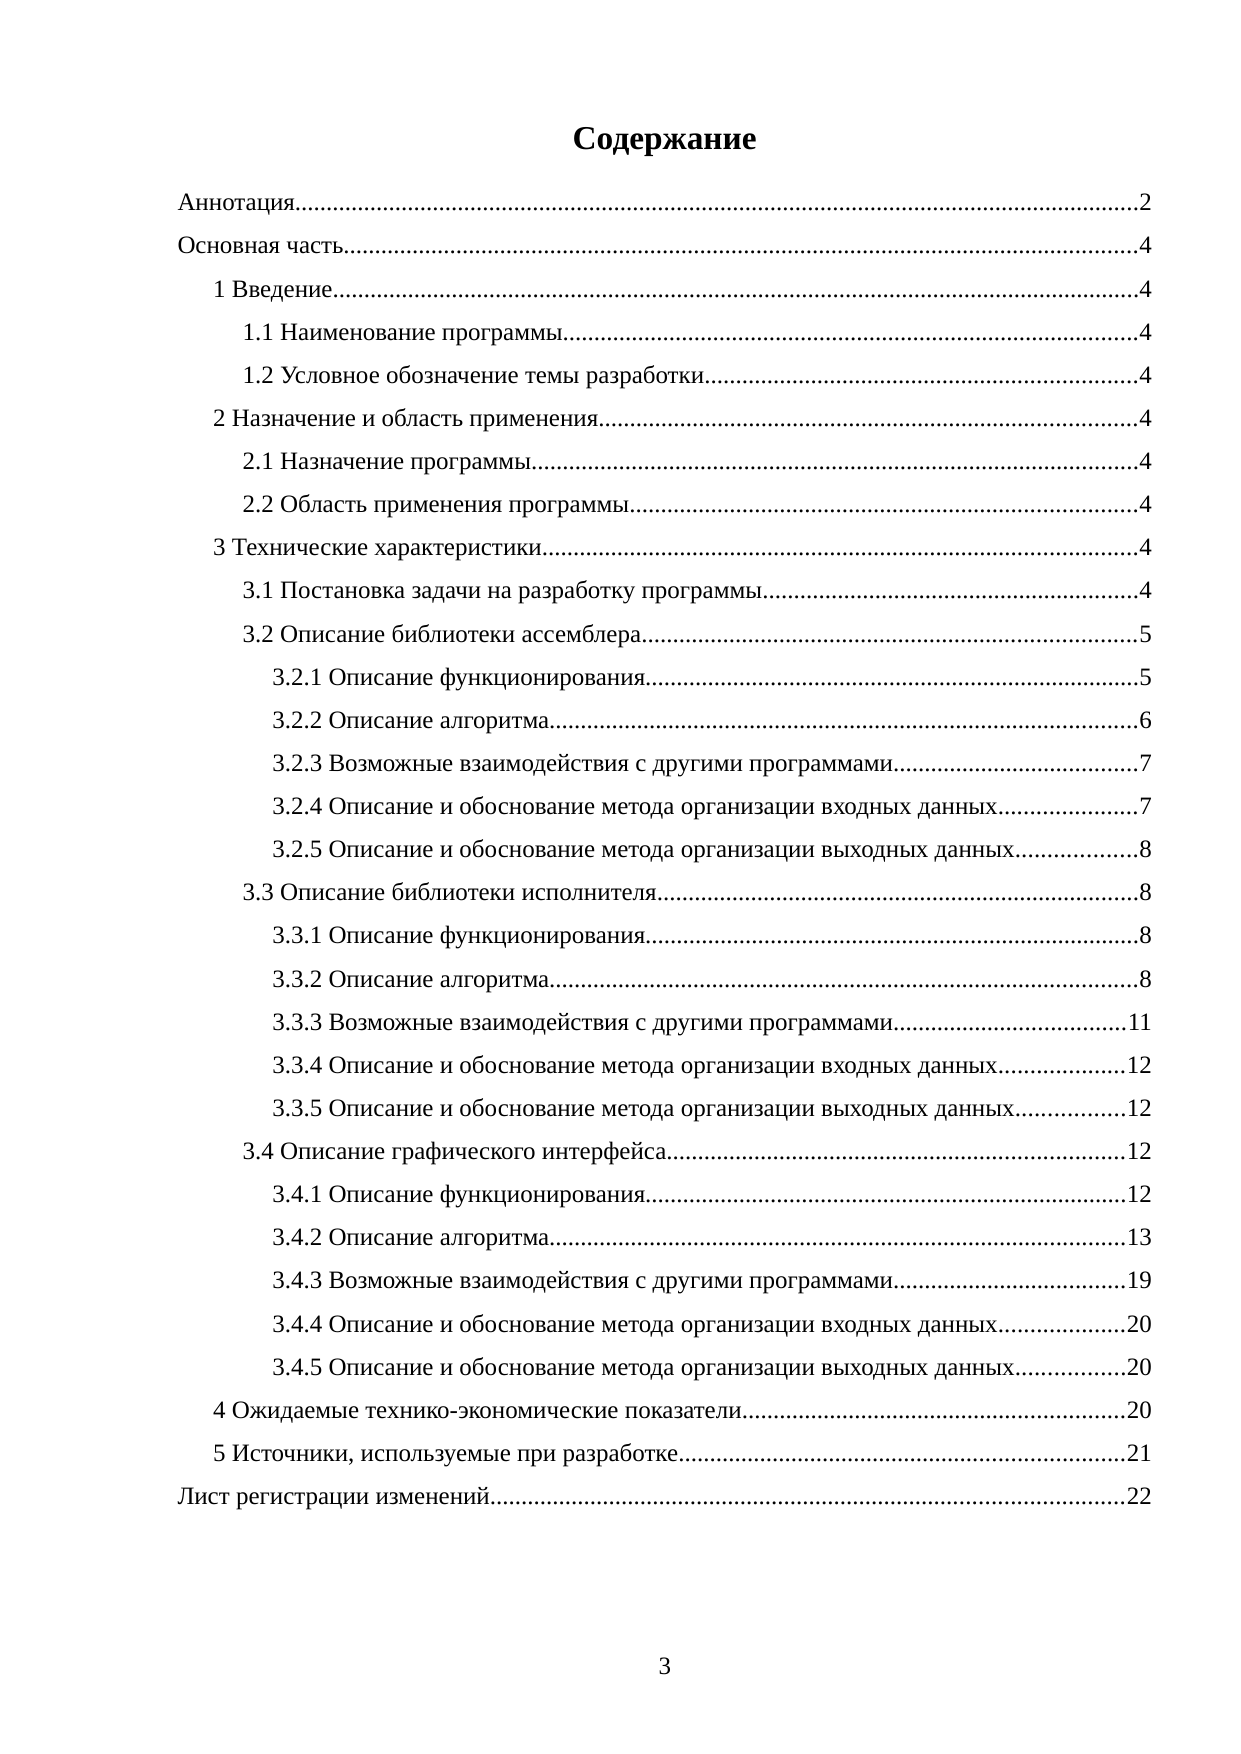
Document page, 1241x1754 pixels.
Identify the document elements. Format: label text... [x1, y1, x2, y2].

text 3.2.2 Описание алгоритма 6 [266, 705, 1152, 734]
text 1 Введение 4 [207, 274, 1152, 302]
text Лист регистрации изменений 22 [177, 1481, 1152, 1510]
text 2 Назначение и область применения 4 [207, 403, 1152, 432]
text 3.4 Описание графического интерфейса 12 [236, 1136, 1152, 1165]
text 3.3.3 Возможные взаимодействия с другими программами 11 [266, 1007, 1152, 1036]
text 3.4.5 Описание и обоснование метода организации выходных данных 20 [266, 1352, 1152, 1381]
text 1.1 Наименование программы 4 [236, 317, 1152, 346]
text 3.3 Описание библиотеки исполнителя 8 [236, 877, 1152, 906]
text 3 Технические характеристики 4 [207, 532, 1152, 561]
text 3.2.3 Возможные взаимодействия с другими программами 7 [266, 748, 1152, 777]
text 3.1 Постановка задачи на разработку программы 4 [236, 576, 1152, 604]
text 3.4.1 Описание функционирования 12 [266, 1179, 1152, 1208]
text 3.4.3 Возможные взаимодействия с другими программами 19 [266, 1266, 1152, 1294]
text 3.2 Описание библиотеки ассемблера 5 [236, 619, 1152, 647]
text 3.2.1 Описание функционирования 5 [266, 662, 1152, 691]
text 5 Источники, используемые при разработке 21 [207, 1438, 1152, 1467]
text 4 Ожидаемые технико-экономические показатели 20 [207, 1395, 1152, 1424]
text 3.4.2 Описание алгоритма 13 [266, 1222, 1152, 1251]
text 3.3.5 Описание и обоснование метода организации выходных данных 12 [266, 1093, 1152, 1122]
text 1.2 Условное обозначение темы разработки 4 [236, 360, 1152, 389]
text 3.3.1 Описание функционирования 8 [266, 921, 1152, 949]
text 3.2.4 Описание и обоснование метода организации входных данных 7 [266, 791, 1152, 820]
text 3.2.5 Описание и обоснование метода организации выходных данных 8 [266, 834, 1152, 863]
text 3.3.2 Описание алгоритма 8 [266, 964, 1152, 992]
text 3.3.4 Описание и обоснование метода организации входных данных 12 [266, 1050, 1152, 1079]
text Аннотация 2 [177, 187, 1152, 216]
text 2.2 Область применения программы 4 [236, 489, 1152, 518]
text Основная часть 4 [177, 231, 1152, 259]
text 3.4.4 Описание и обоснование метода организации входных данных 20 [266, 1309, 1152, 1337]
text 2.1 Назначение программы 4 [236, 446, 1152, 475]
subtitle Содержание [177, 118, 1152, 156]
